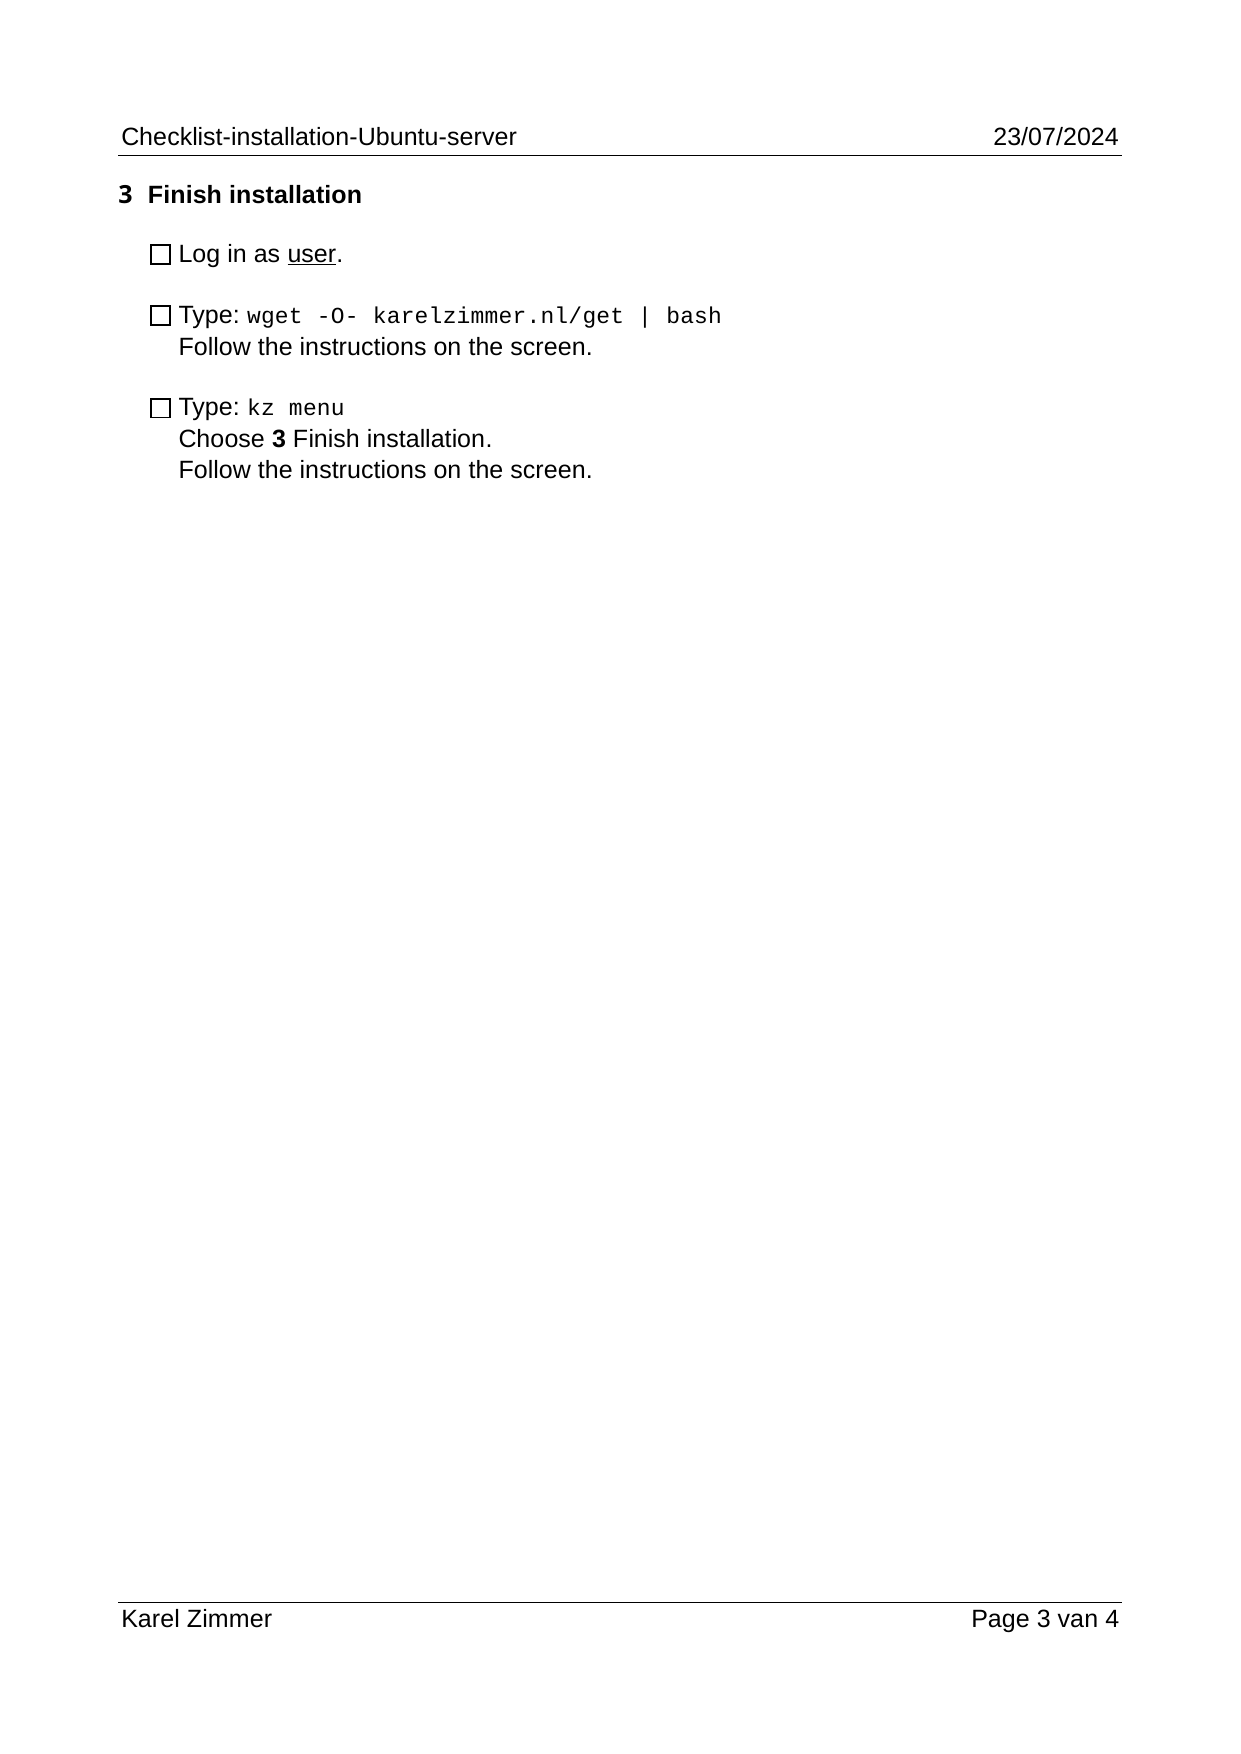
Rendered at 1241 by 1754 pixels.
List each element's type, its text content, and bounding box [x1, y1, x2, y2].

table_cell [118, 424, 142, 454]
table_cell Choose 3 Finish installation. [177, 424, 1122, 454]
table_cell [142, 454, 177, 485]
table_header [142, 239, 177, 269]
table_cell [142, 269, 177, 300]
table_cell [118, 454, 142, 485]
table_cell [142, 424, 177, 454]
table_cell [118, 362, 142, 392]
table_cell [142, 332, 177, 362]
table_cell Follow the instructions on the screen. [177, 332, 1122, 362]
table_cell Type: kz menu [177, 392, 1122, 424]
table_cell [142, 362, 177, 392]
table_cell [177, 362, 1122, 392]
table_header Log in as USER. [177, 239, 1122, 269]
table_cell [118, 332, 142, 362]
table_cell [142, 300, 177, 332]
table_cell [118, 392, 142, 424]
list Finish installation [118, 177, 1122, 211]
table_cell [118, 269, 142, 300]
table_cell Follow the instructions on the screen. [177, 454, 1122, 485]
table_header [118, 239, 142, 269]
table_cell [118, 300, 142, 332]
table_cell Type: wget -O- karelzimmer.nl/get | bash [177, 300, 1122, 332]
table_cell [142, 392, 177, 424]
table_cell [177, 269, 1122, 300]
